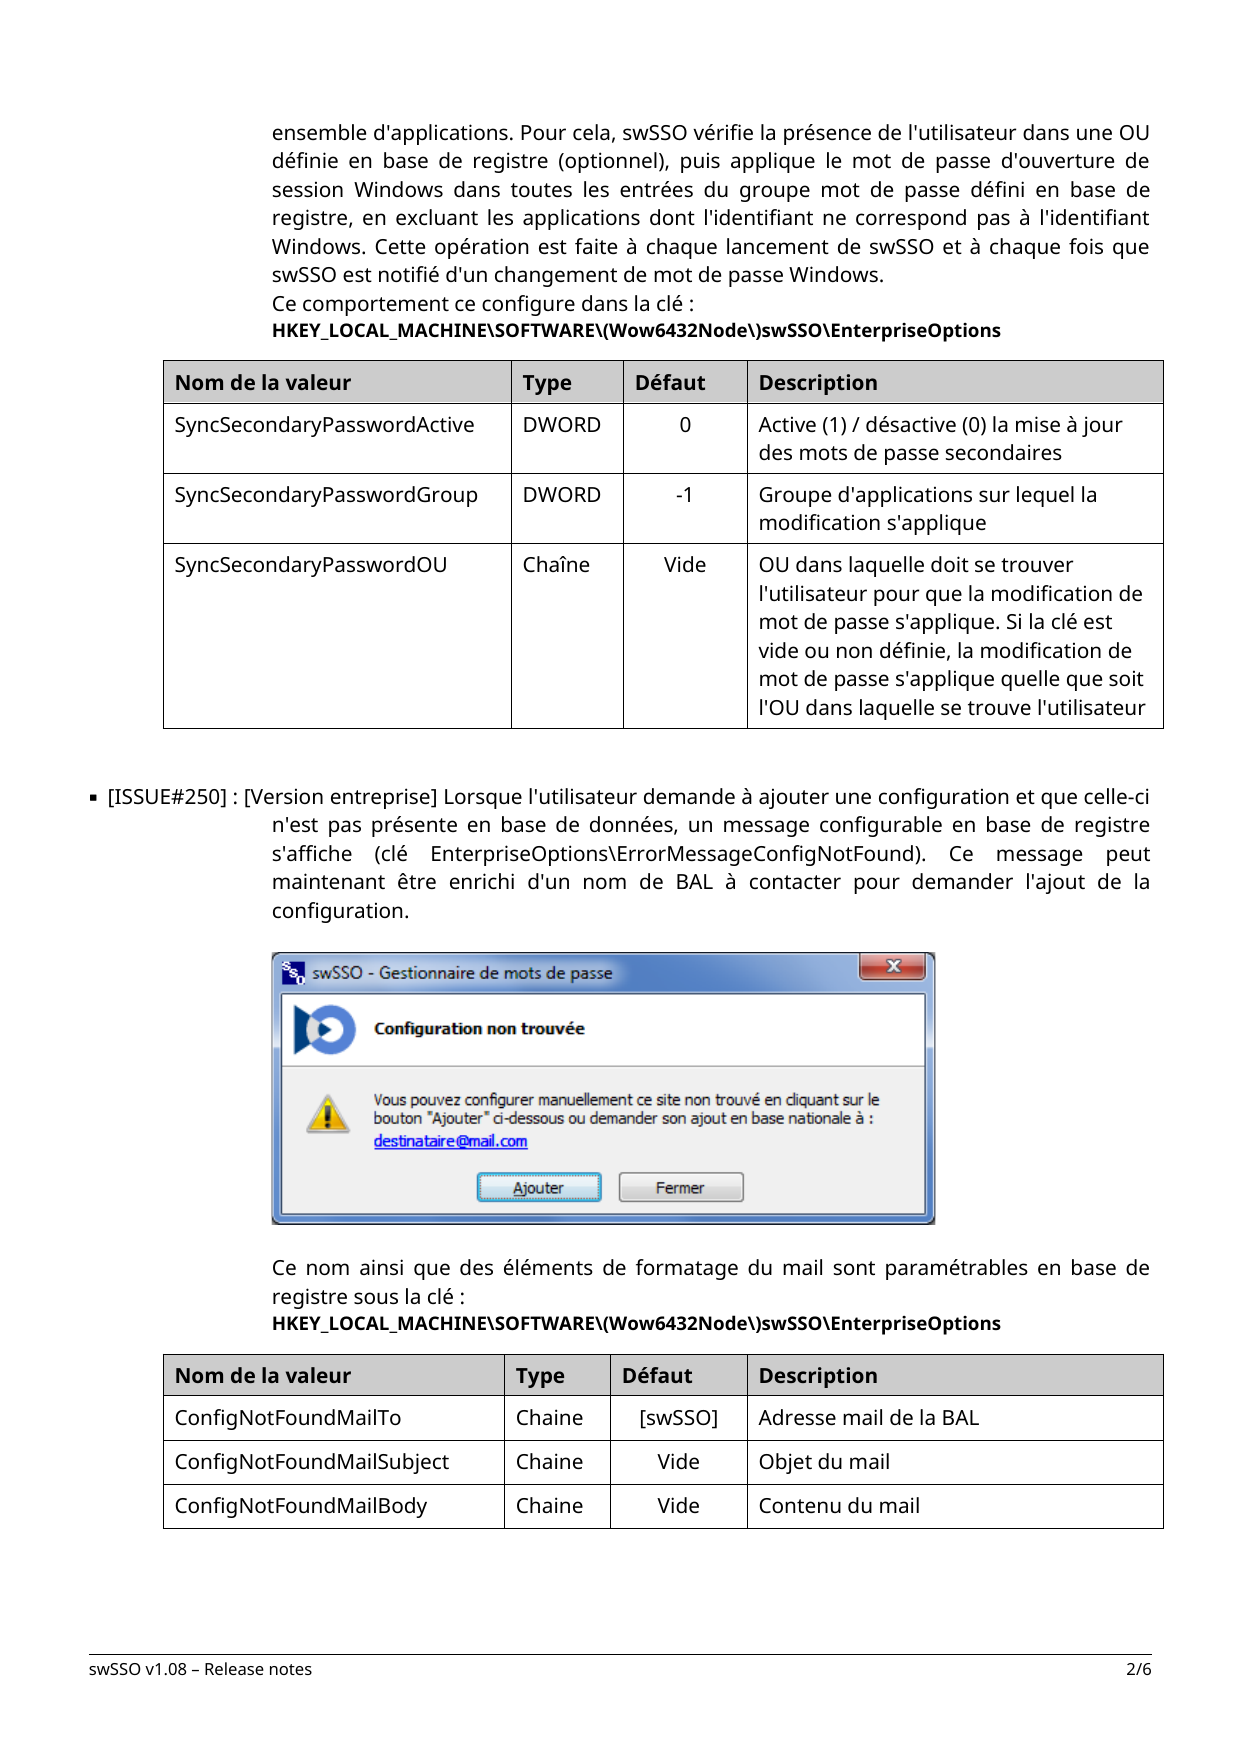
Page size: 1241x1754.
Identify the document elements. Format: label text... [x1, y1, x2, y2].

table_header Défaut [611, 1355, 747, 1395]
table_cell Vide [611, 1441, 747, 1483]
table_cell Vide [624, 544, 747, 727]
table_cell [swSSO] [611, 1396, 747, 1439]
table_header Défaut [624, 361, 747, 402]
table_cell ConfigNotFoundMailTo [164, 1396, 504, 1439]
table_cell SyncSecondaryPasswordGroup [164, 474, 511, 543]
table_cell SyncSecondaryPasswordActive [164, 404, 511, 473]
table_header Description [748, 361, 1163, 402]
table_cell Adresse mail de la BAL [748, 1396, 1163, 1439]
table_cell -1 [624, 474, 747, 543]
table_cell OU dans laquelle doit se trouver l'utilisateur pour que la modification de mot de passe s'applique. Si la clé est vide ou non définie, la modification de mot de passe s'applique quelle que soit l'OU dans laquelle se trouve l'utilisateur [748, 544, 1163, 727]
table_header Nom de la valeur [164, 1355, 504, 1395]
table_cell 0 [624, 404, 747, 473]
list [ISSUE#250] : [Version entreprise] Lorsque l'utilisateur demande à ajouter une configuration et que celle-ci n'est pas présente en base de données, un message configurable en base de registre s'affiche (clé EnterpriseOptions\ErrorMessageConfigNotFound). Ce message peut maintenant être enrichi d'un nom de BAL à contacter pour demander l'ajout de la configuration. Ce nom ainsi que des éléments de formatage du mail sont paramétrables en base de registre sous la clé : HKEY_LOCAL_MACHINE\SOFTWARE\(Wow6432Node\)swSSO\EnterpriseOptions [89, 782, 1152, 1336]
table_header Type [505, 1355, 610, 1395]
table_cell Chaîne [512, 544, 623, 727]
table_header Type [512, 361, 623, 402]
table_cell Objet du mail [748, 1441, 1163, 1483]
picture [271, 952, 936, 1225]
table_cell Vide [611, 1485, 747, 1528]
table_cell Contenu du mail [748, 1485, 1163, 1528]
table_cell Chaine [505, 1396, 610, 1439]
list ensemble d'applications. Pour cela, swSSO vérifie la présence de l'utilisateur dans une OU définie en base de registre (optionnel), puis applique le mot de passe d'ouverture de session Windows dans toutes les entrées du groupe mot de passe défini en base de registre, en excluant les applications dont l'identifiant ne correspond pas à l'identifiant Windows. Cette opération est faite à chaque lancement de swSSO et à chaque fois que swSSO est notifié d'un changement de mot de passe Windows. Ce comportement ce configure dans la clé : HKEY_LOCAL_MACHINE\SOFTWARE\(Wow6432Node\)swSSO\EnterpriseOptions [89, 118, 1152, 343]
table_cell Groupe d'applications sur lequel la modification s'applique [748, 474, 1163, 543]
table_cell Chaine [505, 1441, 610, 1483]
table_cell Chaine [505, 1485, 610, 1528]
table_cell ConfigNotFoundMailSubject [164, 1441, 504, 1483]
table_cell SyncSecondaryPasswordOU [164, 544, 511, 727]
table_cell ConfigNotFoundMailBody [164, 1485, 504, 1528]
table_cell DWORD [512, 404, 623, 473]
table_header Nom de la valeur [164, 361, 511, 402]
table_cell DWORD [512, 474, 623, 543]
table_cell Active (1) / désactive (0) la mise à jour des mots de passe secondaires [748, 404, 1163, 473]
table_header Description [748, 1355, 1163, 1395]
